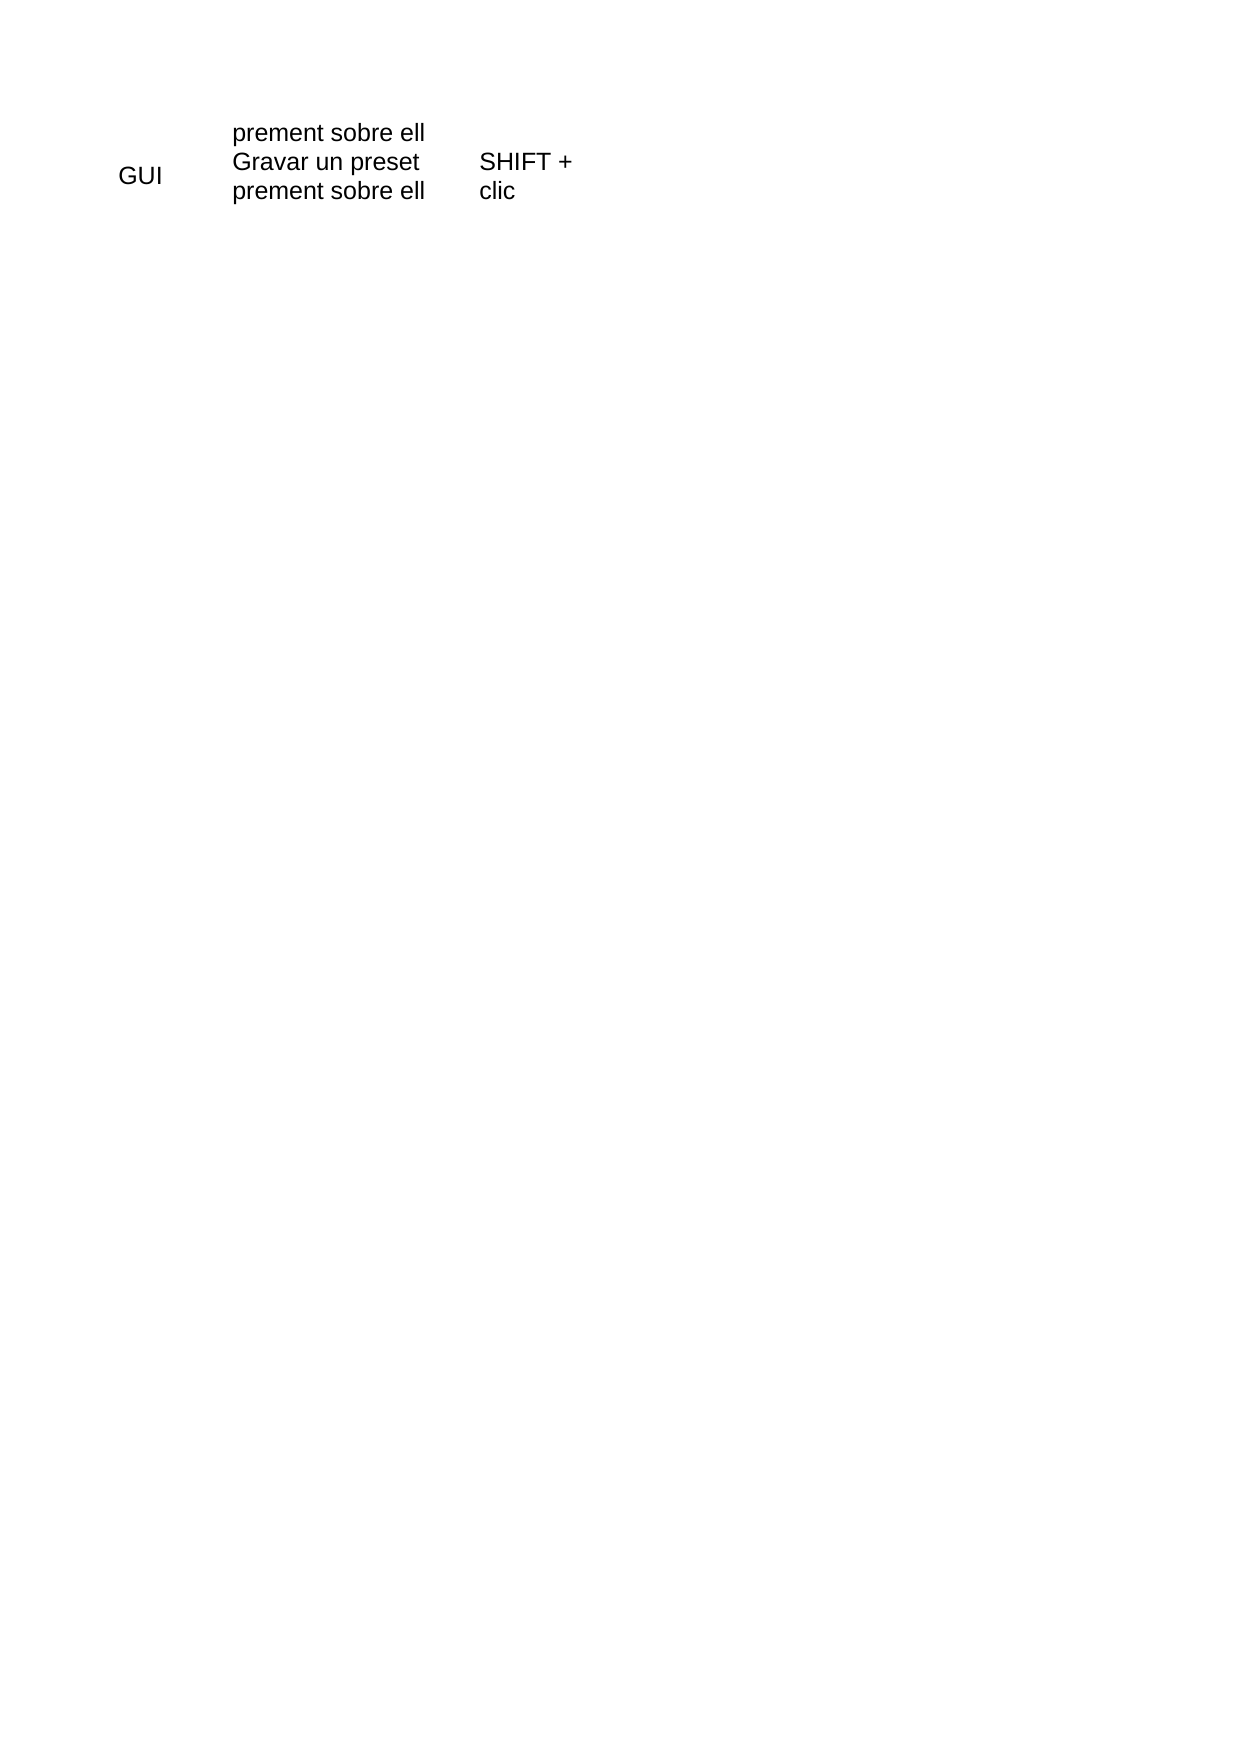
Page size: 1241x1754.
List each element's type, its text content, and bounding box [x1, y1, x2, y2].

table_cell [479, 118, 593, 147]
table_cell prement sobre ell [232, 118, 479, 147]
table_cell Gravar un preset prement sobre ell [232, 147, 479, 204]
table_cell GUI [118, 147, 232, 204]
table_cell SHIFT + clic [479, 147, 593, 204]
table_cell [118, 118, 232, 147]
